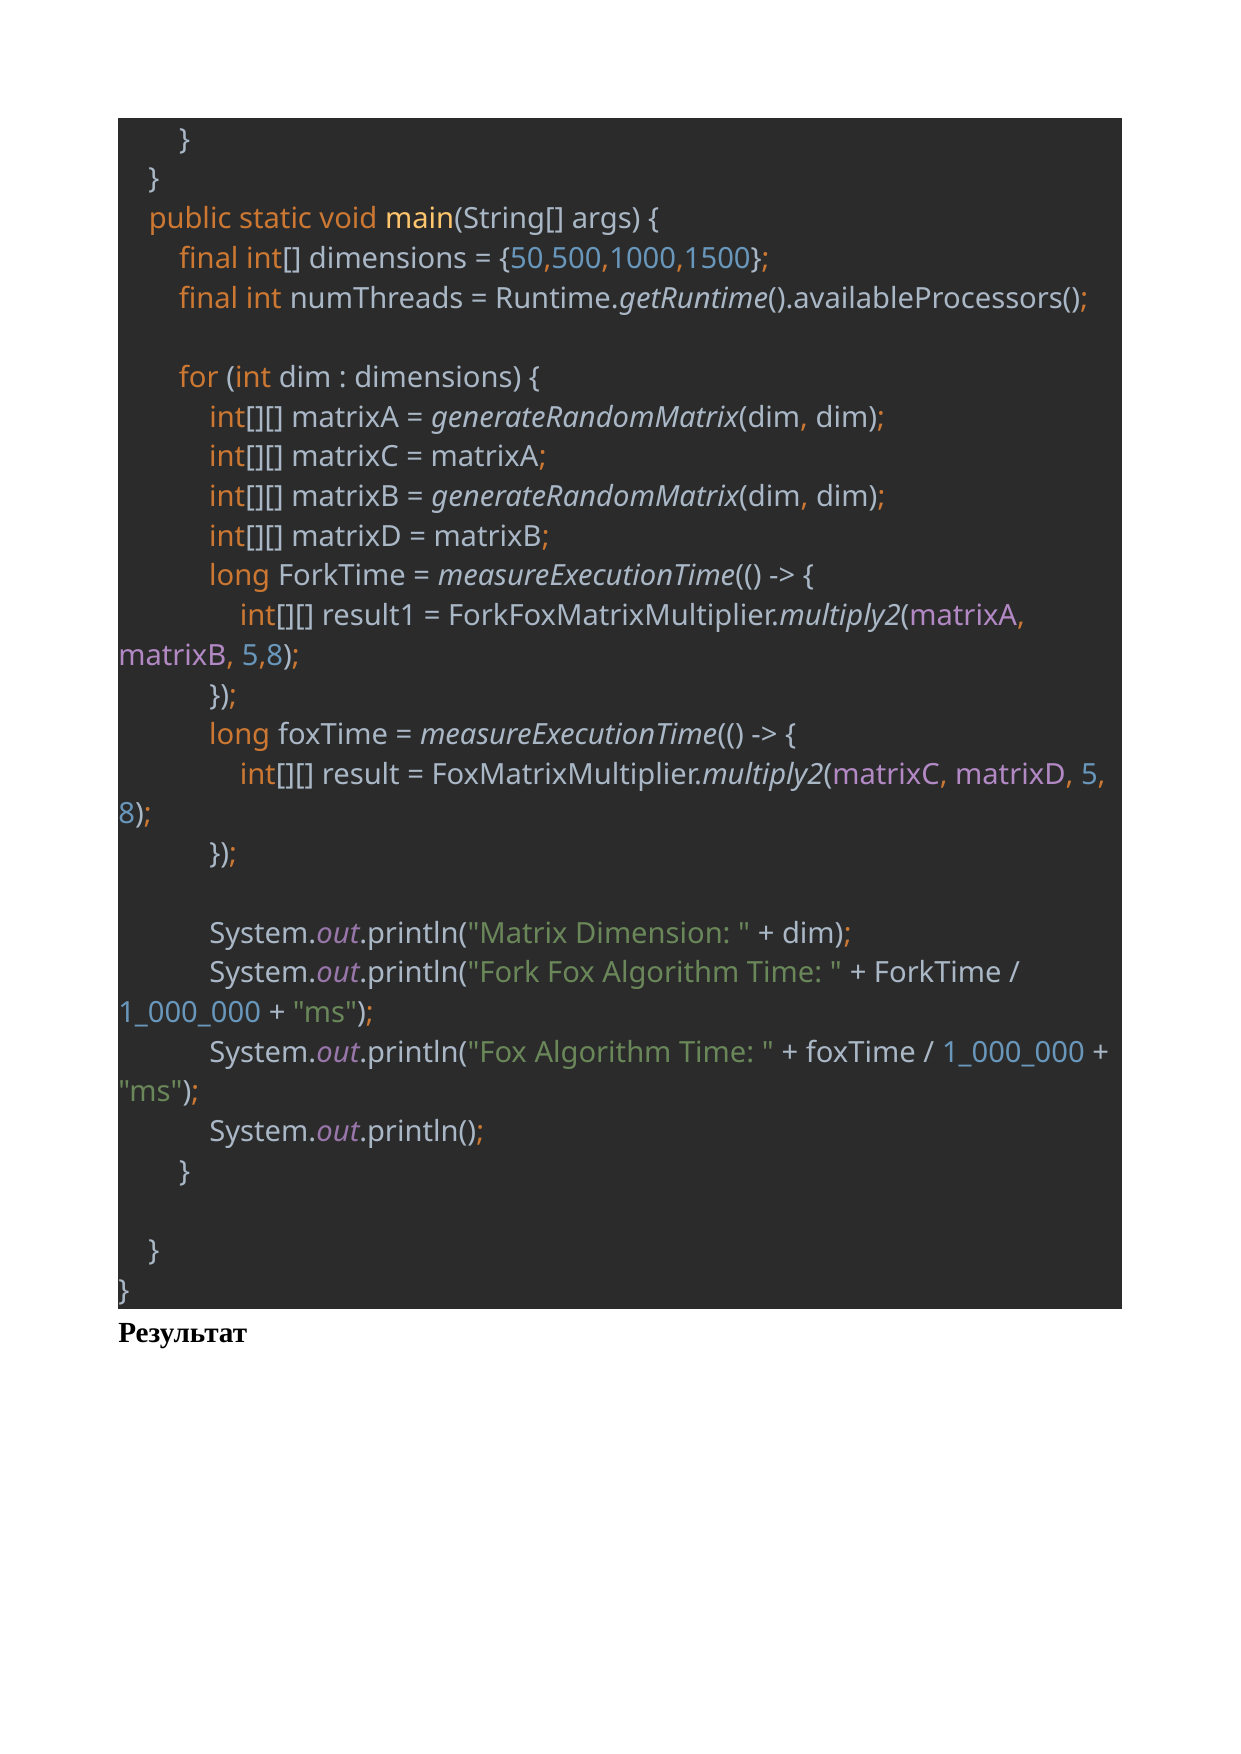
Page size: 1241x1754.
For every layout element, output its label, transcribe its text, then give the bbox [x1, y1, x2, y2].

text Результат [118, 1315, 1122, 1348]
text } } public static void main(String[] args) { final int[] dimensions = {50,500,1000,1500}; final int numThreads = Runtime.getRuntime().availableProcessors(); for (int dim : dimensions) { int[][] matrixA = generateRandomMatrix(dim, dim); int[][] matrixC = matrixA; int[][] matrixB = generateRandomMatrix(dim, dim); int[][] matrixD = matrixB; long ForkTime = measureExecutionTime(() -> { int[][] result1 = ForkFoxMatrixMultiplier.multiply2(matrixA, matrixB, 5,8); }); long foxTime = measureExecutionTime(() -> { int[][] result = FoxMatrixMultiplier.multiply2(matrixC, matrixD, 5, 8); }); System.out.println("Matrix Dimension: " + dim); System.out.println("Fork Fox Algorithm Time: " + ForkTime / 1_000_000 + "ms"); System.out.println("Fox Algorithm Time: " + foxTime / 1_000_000 + "ms"); System.out.println(); } } } [118, 118, 1122, 1309]
